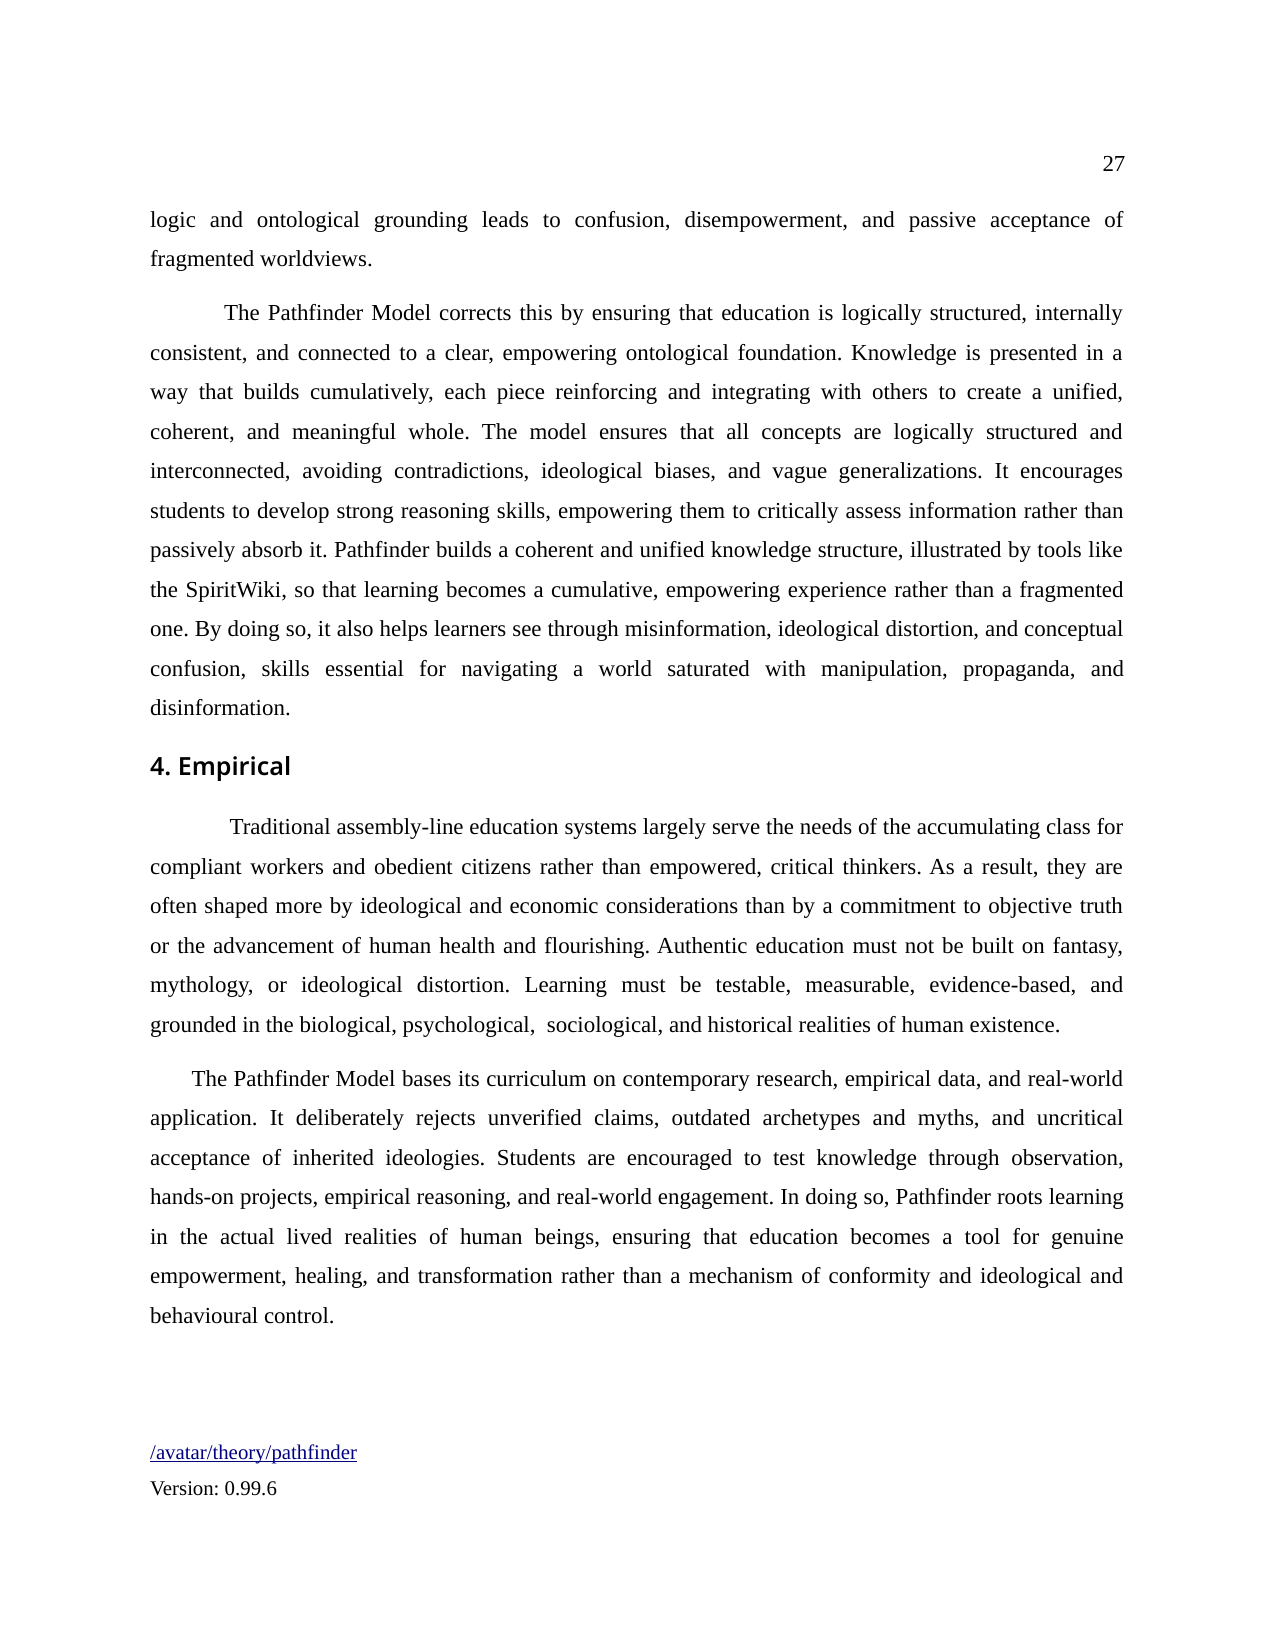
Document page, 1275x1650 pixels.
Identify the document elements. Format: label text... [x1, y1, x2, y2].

text The Pathfinder Model corrects this by ensuring that education is logically structured, internally consistent, and connected to a clear, empowering ontological foundation. Knowledge is presented in a way that builds cumulatively, each piece reinforcing and integrating with others to create a unified, coherent, and meaningful whole. The model ensures that all concepts are logically structured and interconnected, avoiding contradictions, ideological biases, and vague generalizations. It encourages students to develop strong reasoning skills, empowering them to critically assess information rather than passively absorb it. Pathfinder builds a coherent and unified knowledge structure, illustrated by tools like the SpiritWiki, so that learning becomes a cumulative, empowering experience rather than a fragmented one. By doing so, it also helps learners see through misinformation, ideological distortion, and conceptual confusion, skills essential for navigating a world saturated with manipulation, propaganda, and disinformation. [150, 299, 1125, 721]
text The Pathfinder Model bases its curriculum on contemporary research, empirical data, and real-world application. It deliberately rejects unverified claims, outdated archetypes and myths, and uncritical acceptance of inherited ideologies. Students are encouraged to test knowledge through observation, hands-on projects, empirical reasoning, and real-world engagement. In doing so, Pathfinder roots learning in the actual lived realities of human beings, ensuring that education becomes a tool for genuine empowerment, healing, and transformation rather than a mechanism of conformity and ideological and behavioural control. [150, 1065, 1125, 1328]
text Traditional assembly-line education systems largely serve the needs of the accumulating class for compliant workers and obedient citizens rather than empowered, critical thinkers. As a result, they are often shaped more by ideological and economic considerations than by a commitment to objective truth or the advancement of human health and flourishing. Authentic education must not be built on fantasy, mythology, or ideological distortion. Learning must be testable, measurable, evidence-based, and grounded in the biological, psychological, sociological, and historical realities of human existence. [150, 813, 1125, 1037]
subtitle 4. Empirical [150, 748, 1125, 782]
text logic and ontological grounding leads to confusion, disempowerment, and passive acceptance of fragmented worldviews. [150, 206, 1125, 272]
